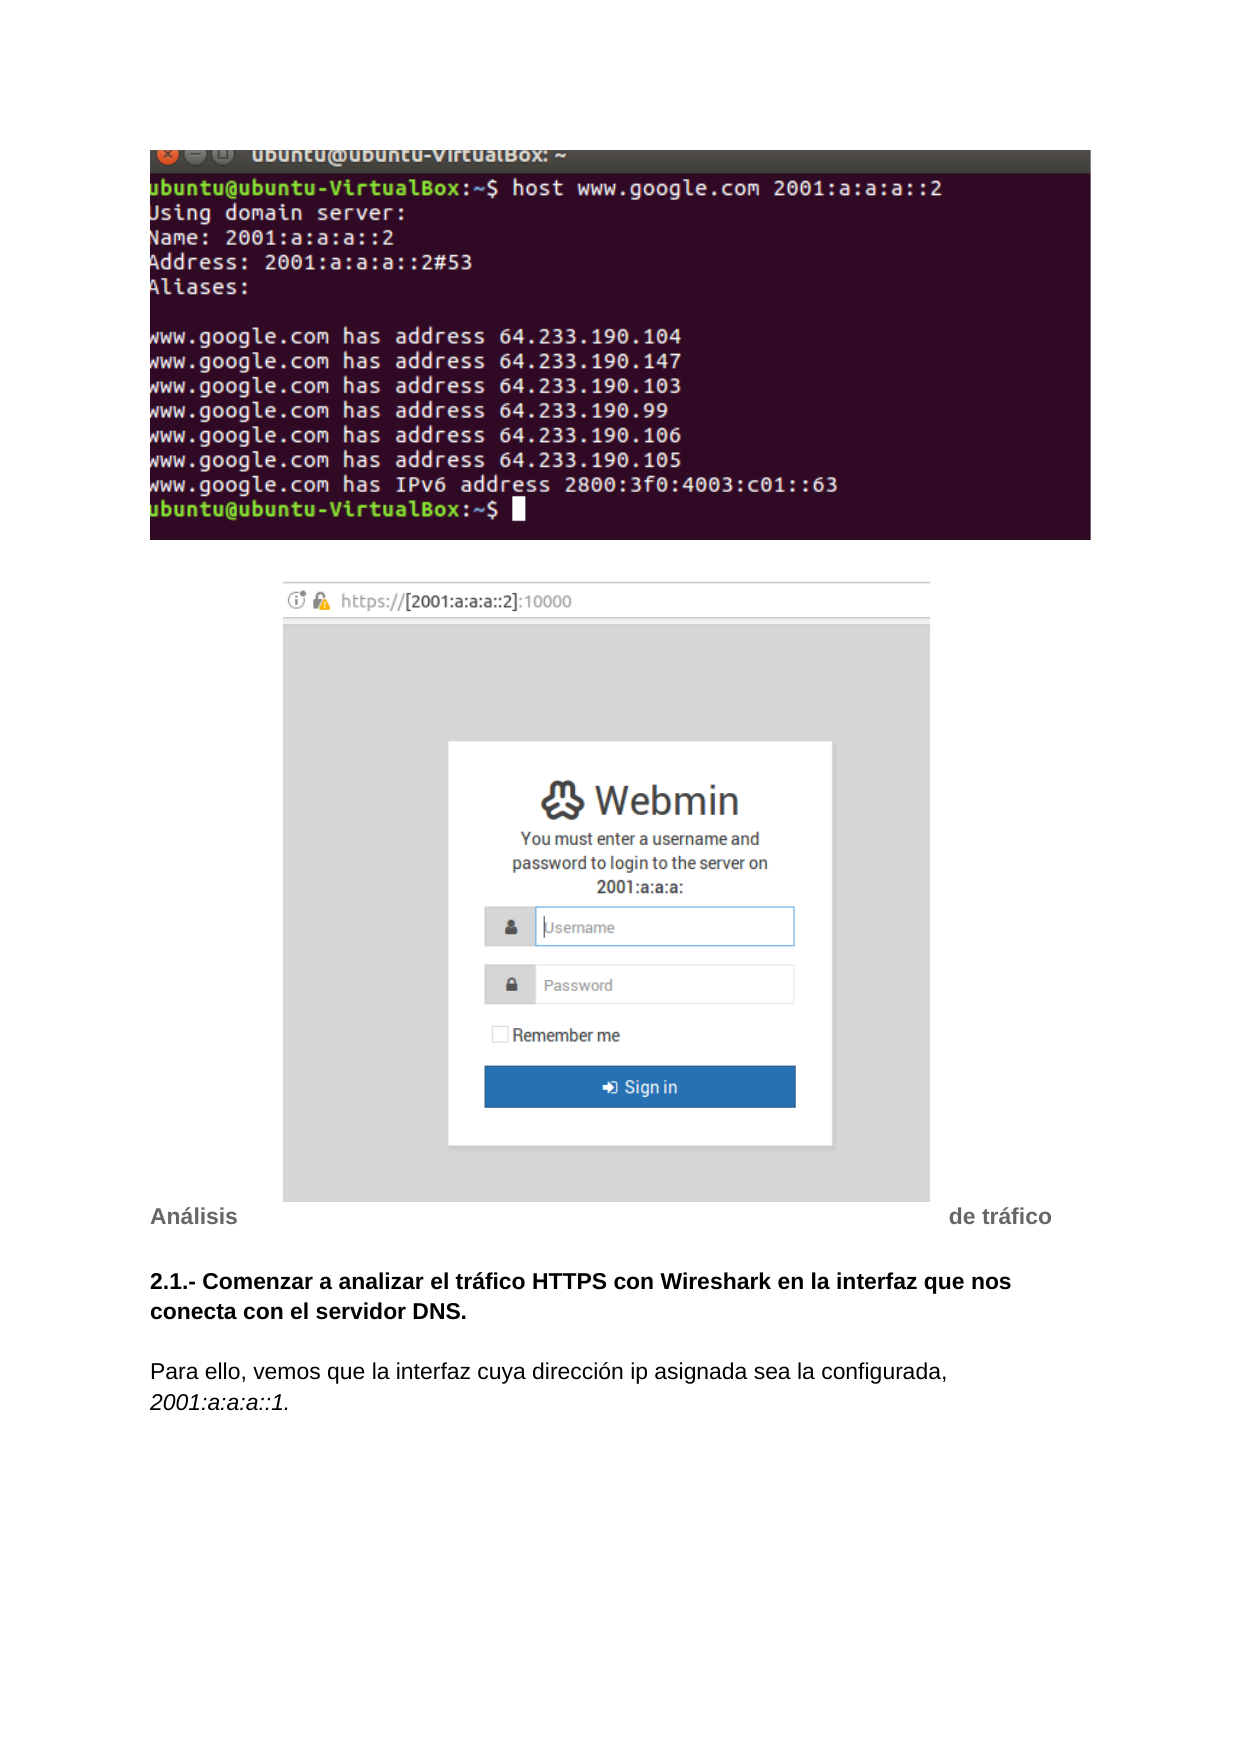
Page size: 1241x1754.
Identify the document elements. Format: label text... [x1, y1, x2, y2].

text Para ello, vemos que la interfaz cuya dirección ip asignada sea la configurada, 2001:a:a:a::1. [150, 1358, 1090, 1415]
picture [282, 581, 931, 1202]
picture [150, 150, 1091, 540]
text 2.1.- Comenzar a analizar el tráfico HTTPS con Wireshark en la interfaz que nos conecta con el servidor DNS. [150, 1268, 1090, 1324]
subtitle Análisis de tráfico [150, 1203, 1090, 1229]
